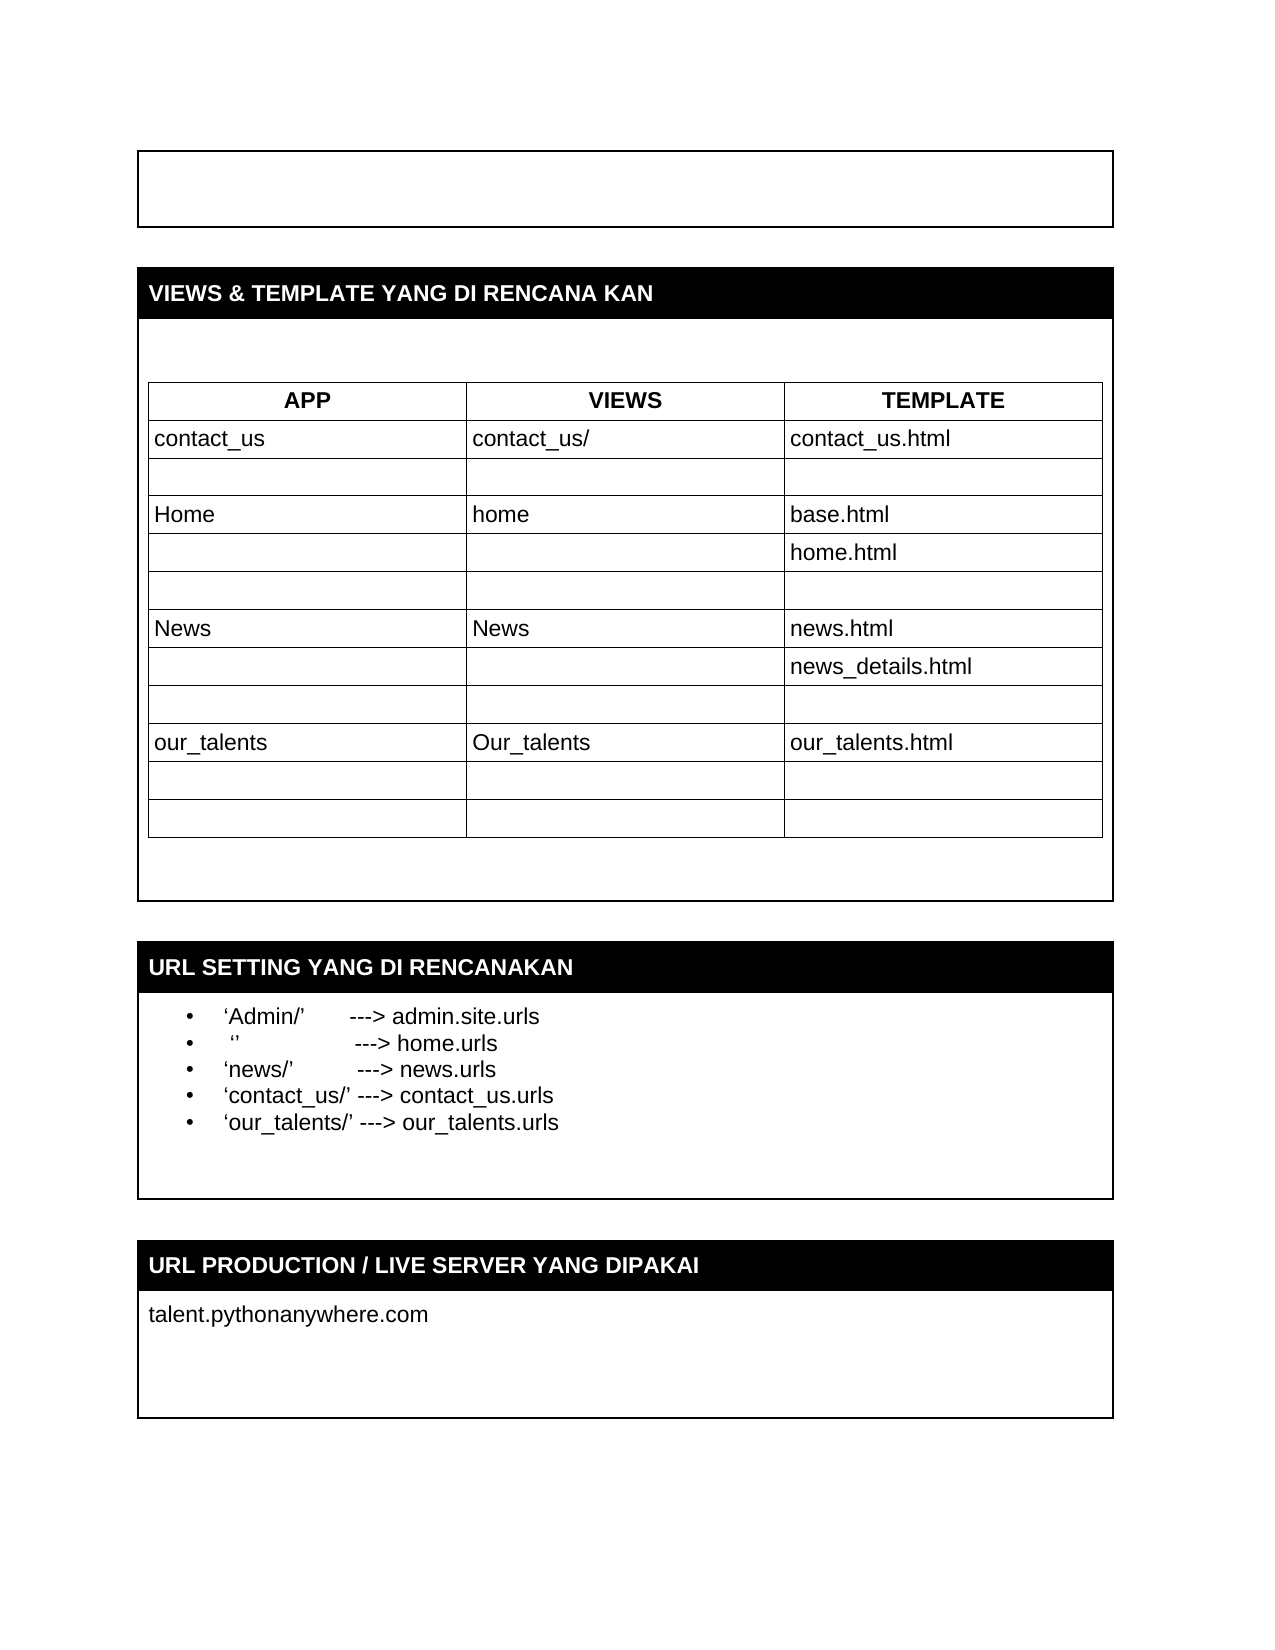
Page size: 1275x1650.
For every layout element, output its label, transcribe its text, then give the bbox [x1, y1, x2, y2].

table_cell [467, 686, 784, 723]
table_cell [467, 648, 784, 685]
table_header VIEWS & TEMPLATE YANG DI RENCANA KAN [139, 269, 1112, 316]
table_cell ‘Admin/’ ---> admin.site.urls ‘’ ---> home.urls ‘news/’ ---> news.urls ‘contact_us/’ ---> contact_us.urls ‘our_talents/’ ---> our_talents.urls [139, 993, 1112, 1198]
table_cell news.html [785, 610, 1102, 647]
table_cell [785, 800, 1102, 837]
table_cell base.html [785, 496, 1102, 533]
table_cell [149, 459, 466, 495]
table_cell [785, 459, 1102, 495]
table_cell our_talents [149, 724, 466, 761]
table_cell [149, 572, 466, 609]
table_cell [785, 762, 1102, 799]
table_cell [139, 319, 1112, 900]
table_cell contact_us/ [467, 421, 784, 457]
table_header URL PRODUCTION / LIVE SERVER YANG DIPAKAI [139, 1242, 1112, 1289]
table_cell News [149, 610, 466, 647]
table_header APP [149, 383, 466, 419]
table_cell [149, 686, 466, 723]
table_cell [467, 800, 784, 837]
table_cell News [467, 610, 784, 647]
table_cell [149, 648, 466, 685]
table_cell [467, 459, 784, 495]
table_cell our_talents.html [785, 724, 1102, 761]
table_cell [149, 800, 466, 837]
table_cell [785, 686, 1102, 723]
table_cell [467, 762, 784, 799]
table_header URL SETTING YANG DI RENCANAKAN [139, 944, 1112, 991]
table_cell home.html [785, 534, 1102, 571]
table_cell news_details.html [785, 648, 1102, 685]
table_cell home [467, 496, 784, 533]
table_cell [467, 534, 784, 571]
table_cell [149, 762, 466, 799]
table_cell contact_us.html [785, 421, 1102, 457]
table_cell Home [149, 496, 466, 533]
table_cell [467, 572, 784, 609]
table_cell [785, 572, 1102, 609]
table_cell talent.pythonanywhere.com [139, 1291, 1112, 1417]
table_cell contact_us [149, 421, 466, 457]
table_cell Our_talents [467, 724, 784, 761]
table_header VIEWS [467, 383, 784, 419]
table_cell [139, 152, 1112, 226]
table_header TEMPLATE [785, 383, 1102, 419]
table_cell [149, 534, 466, 571]
